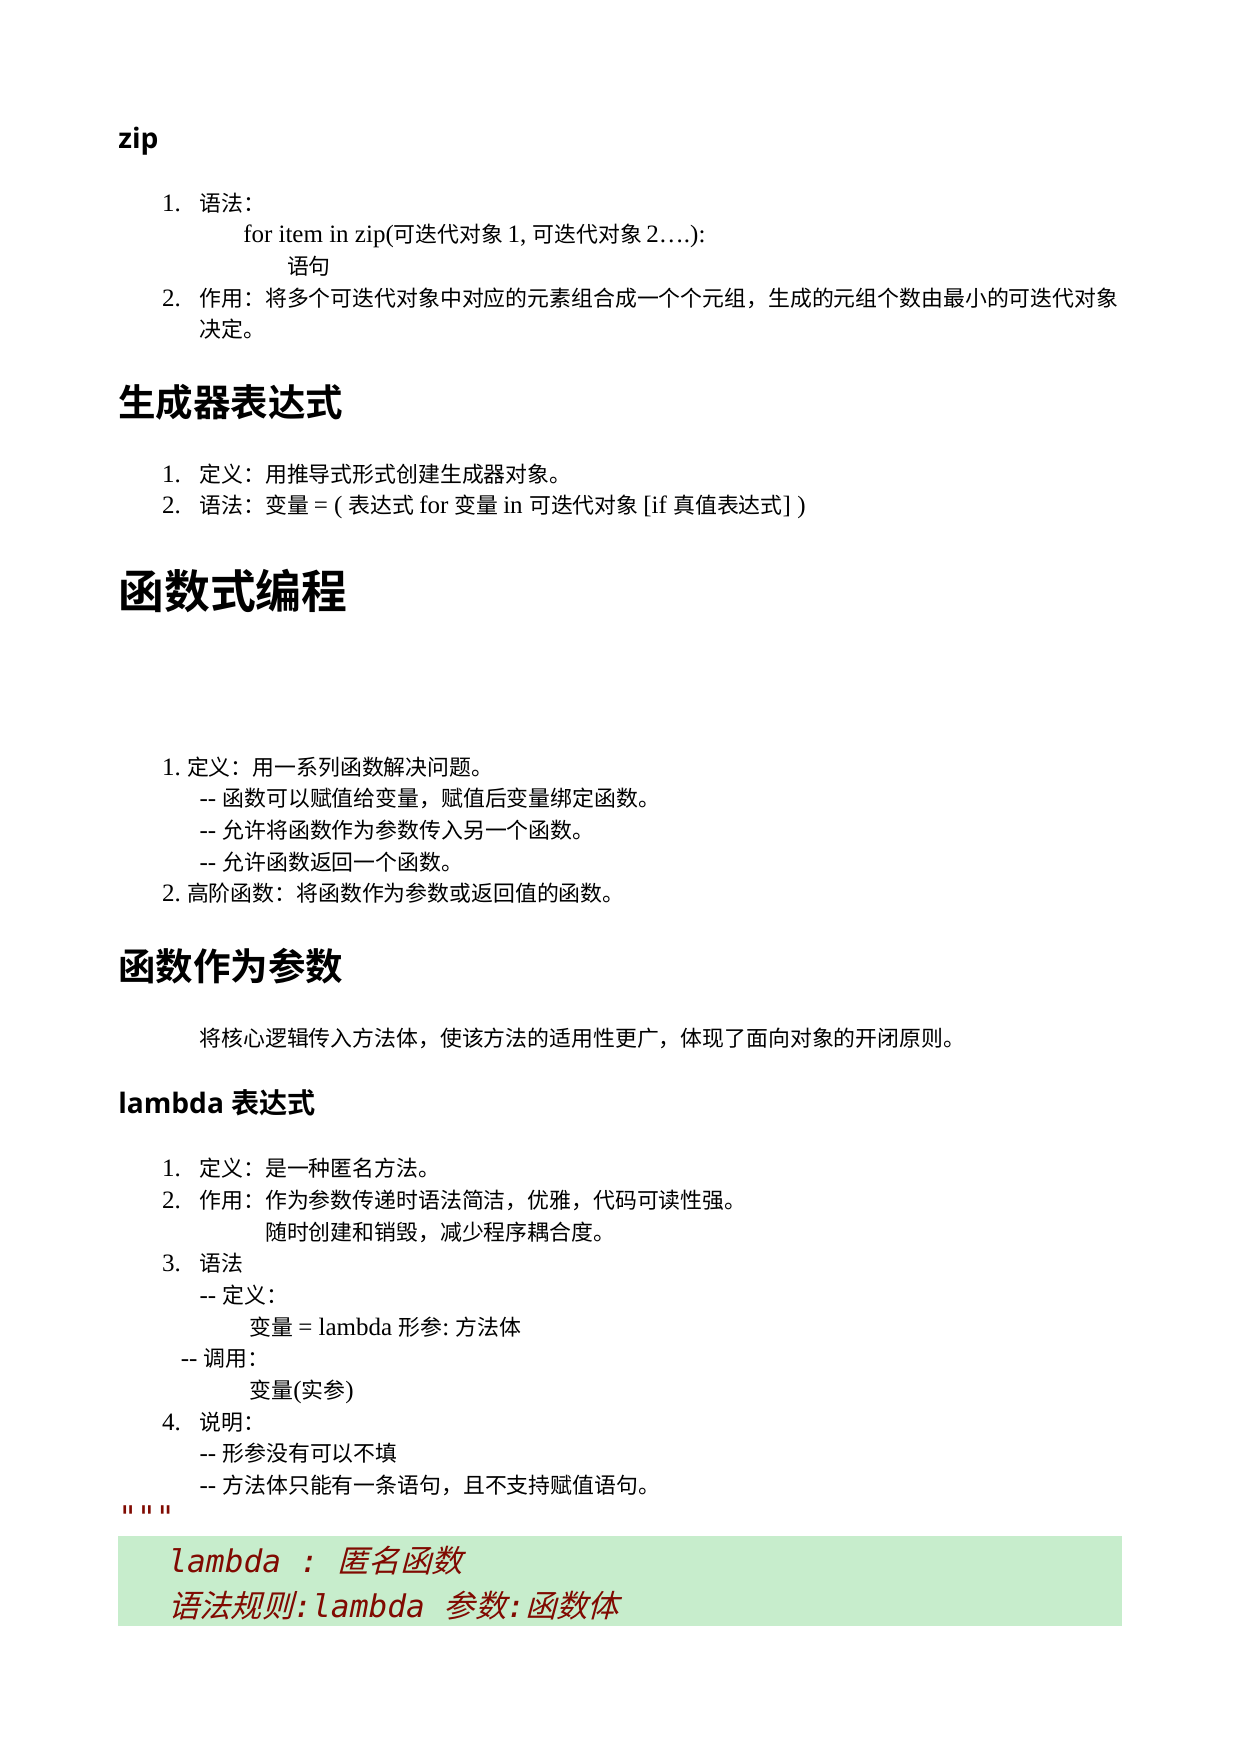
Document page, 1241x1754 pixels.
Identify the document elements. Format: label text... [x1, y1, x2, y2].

list 随时创建和销毁，减少程序耦合度。 [199, 1215, 1122, 1246]
list 变量 = lambda 形参: 方法体 [243, 1310, 1122, 1341]
list 作用：作为参数传递时语法简洁，优雅，代码可读性强。 [162, 1183, 1122, 1215]
list -- 方法体只能有一条语句，且不支持赋值语句。 [199, 1468, 1122, 1500]
list 语法：变量 = ( 表达式 for 变量 in 可迭代对象 [if 真值表达式] ) [162, 488, 1122, 520]
list 说明： [162, 1405, 1122, 1436]
list -- 允许函数返回一个函数。 [199, 844, 1122, 876]
list for item in zip(可迭代对象1, 可迭代对象2….): [199, 217, 1122, 249]
text -- 调用： [118, 1341, 1122, 1373]
list -- 形参没有可以不填 [199, 1436, 1122, 1468]
list 定义：是一种匿名方法。 [162, 1151, 1122, 1183]
list -- 允许将函数作为参数传入另一个函数。 [199, 813, 1122, 844]
subtitle lambda 表达式 [118, 1081, 1122, 1122]
subtitle 函数作为参数 [118, 937, 1122, 991]
list 定义：用推导式形式创建生成器对象。 [162, 457, 1122, 488]
text 2. 高阶函数：将函数作为参数或返回值的函数。 [118, 876, 1122, 908]
text 语法规则:lambda 参数:函数体 [118, 1581, 1122, 1626]
text lambda : 匿名函数 [118, 1536, 1122, 1581]
list -- 函数可以赋值给变量，赋值后变量绑定函数。 [199, 781, 1122, 813]
list 语法： [162, 186, 1122, 217]
list 将核心逻辑传入方法体，使该方法的适用性更广，体现了面向对象的开闭原则。 [199, 1021, 1122, 1052]
list 语句 [199, 249, 1122, 281]
text 变量(实参) [118, 1373, 1122, 1405]
subtitle 函数式编程 [118, 555, 1122, 622]
list 语法 [162, 1246, 1122, 1278]
list -- 定义： [199, 1278, 1122, 1310]
subtitle 生成器表达式 [118, 373, 1122, 427]
text 1. 定义：用一系列函数解决问题。 [118, 749, 1122, 781]
text """ [118, 1500, 1122, 1536]
subtitle zip [118, 118, 1122, 156]
list 作用：将多个可迭代对象中对应的元素组合成一个个元组，生成的元组个数由最小的可迭代对象决定。 [162, 281, 1122, 344]
